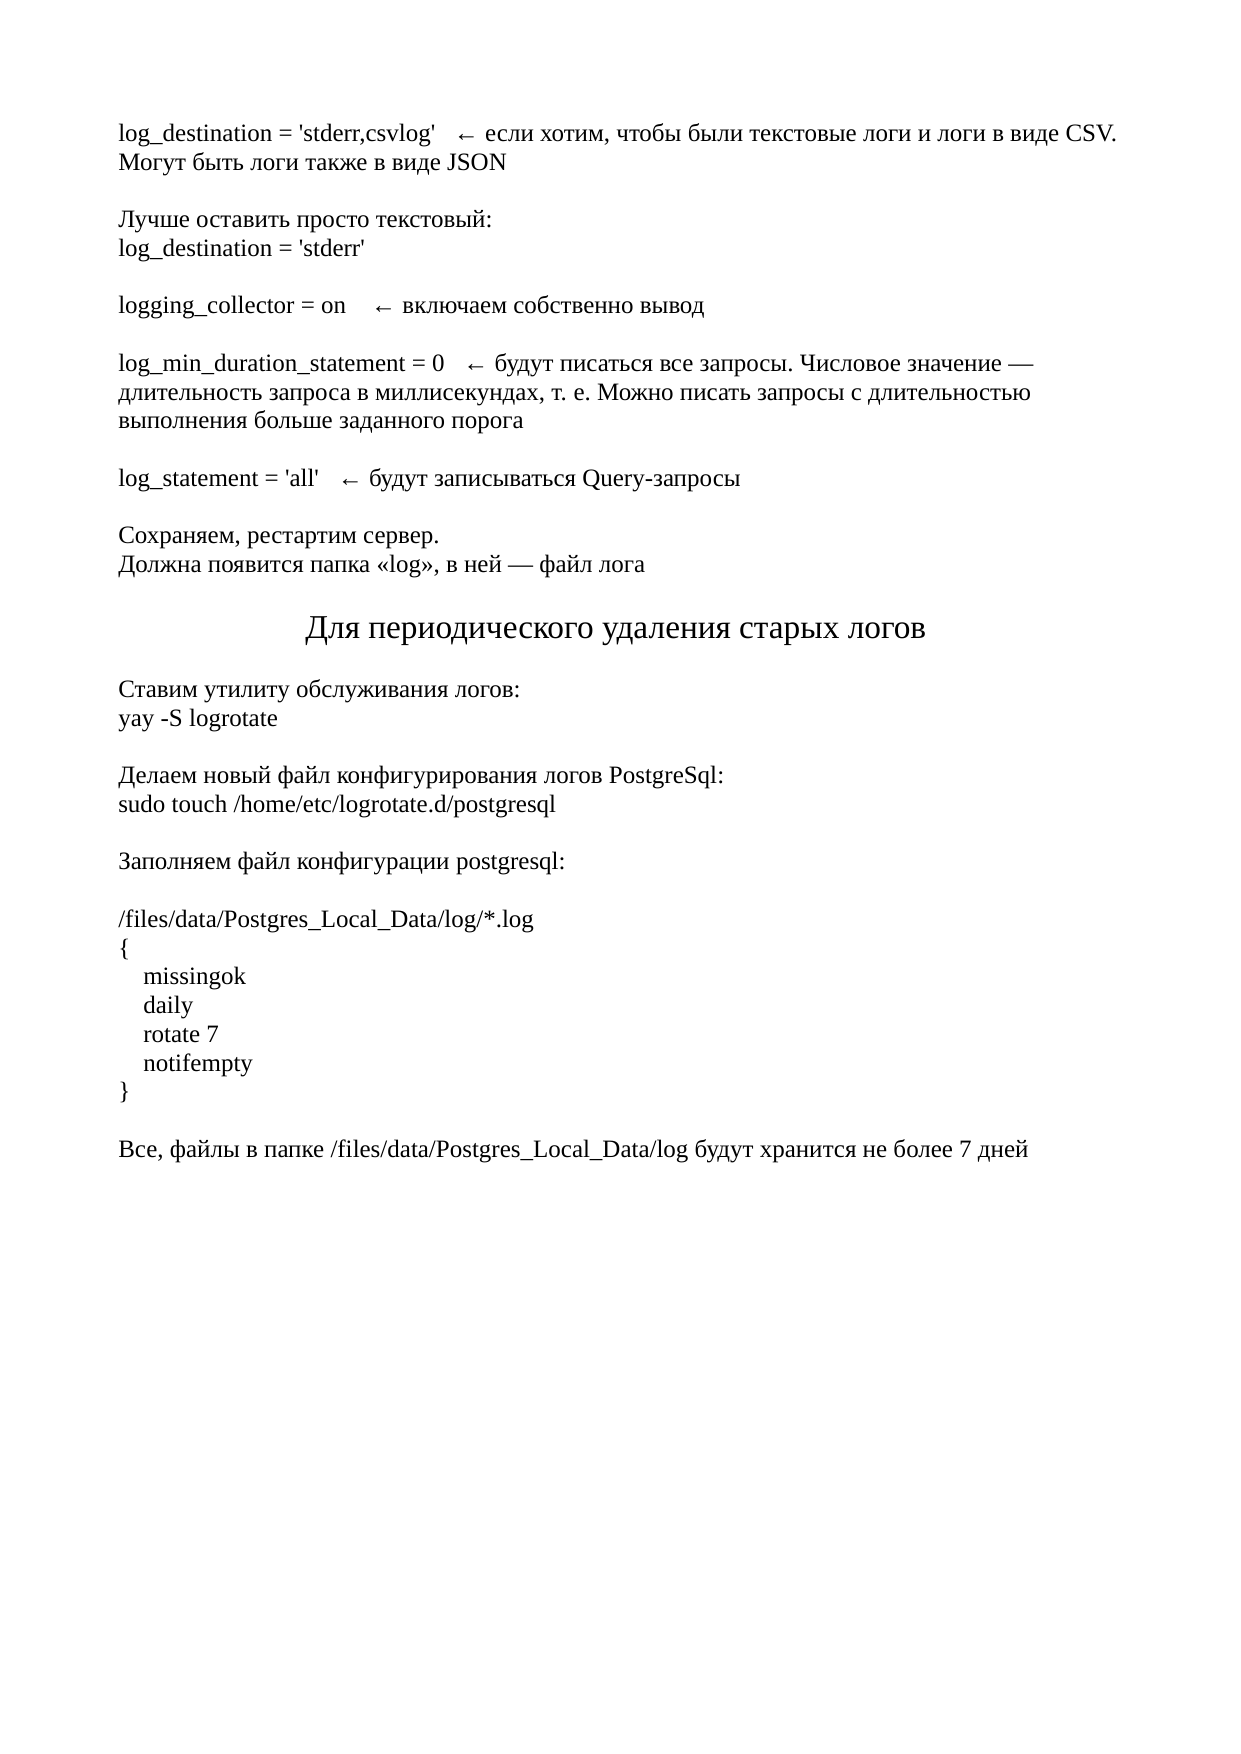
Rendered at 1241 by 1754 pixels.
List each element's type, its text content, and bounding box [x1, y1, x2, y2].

text Заполняем файл конфигурации postgresql: [118, 846, 1122, 875]
text Для периодического удаления старых логов [118, 607, 1122, 645]
text } [118, 1076, 1122, 1105]
text Должна появится папка «log», в ней — файл лога [118, 549, 1122, 578]
text logging_collector = on ← включаем собственно вывод [118, 291, 1122, 319]
text log_destination = 'stderr,csvlog' ← если хотим, чтобы были текстовые логи и логи в виде CSV. Могут быть логи также в виде JSON [118, 118, 1122, 176]
text log_statement = 'all' ← будут записываться Query-запросы [118, 463, 1122, 492]
text Все, файлы в папке /files/data/Postgres_Local_Data/log будут хранится не более 7 дней [118, 1134, 1122, 1163]
text daily [118, 990, 1122, 1019]
text Лучше оставить просто текстовый: [118, 204, 1122, 233]
text Делаем новый файл конфигурирования логов PostgreSql: [118, 760, 1122, 789]
text sudo touch /home/etc/logrotate.d/postgresql [118, 789, 1122, 818]
text missingok [118, 961, 1122, 990]
text { [118, 933, 1122, 961]
text /files/data/Postgres_Local_Data/log/*.log [118, 904, 1122, 933]
text Ставим утилиту обслуживания логов: [118, 674, 1122, 703]
text Сохраняем, рестартим сервер. [118, 521, 1122, 549]
text notifempty [118, 1048, 1122, 1076]
text rotate 7 [118, 1019, 1122, 1048]
text log_min_duration_statement = 0 ← будут писаться все запросы. Числовое значение — длительность запроса в миллисекундах, т. е. Можно писать запросы с длительностью выполнения больше заданного порога [118, 348, 1122, 434]
text log_destination = 'stderr' [118, 233, 1122, 262]
text yay -S logrotate [118, 703, 1122, 731]
